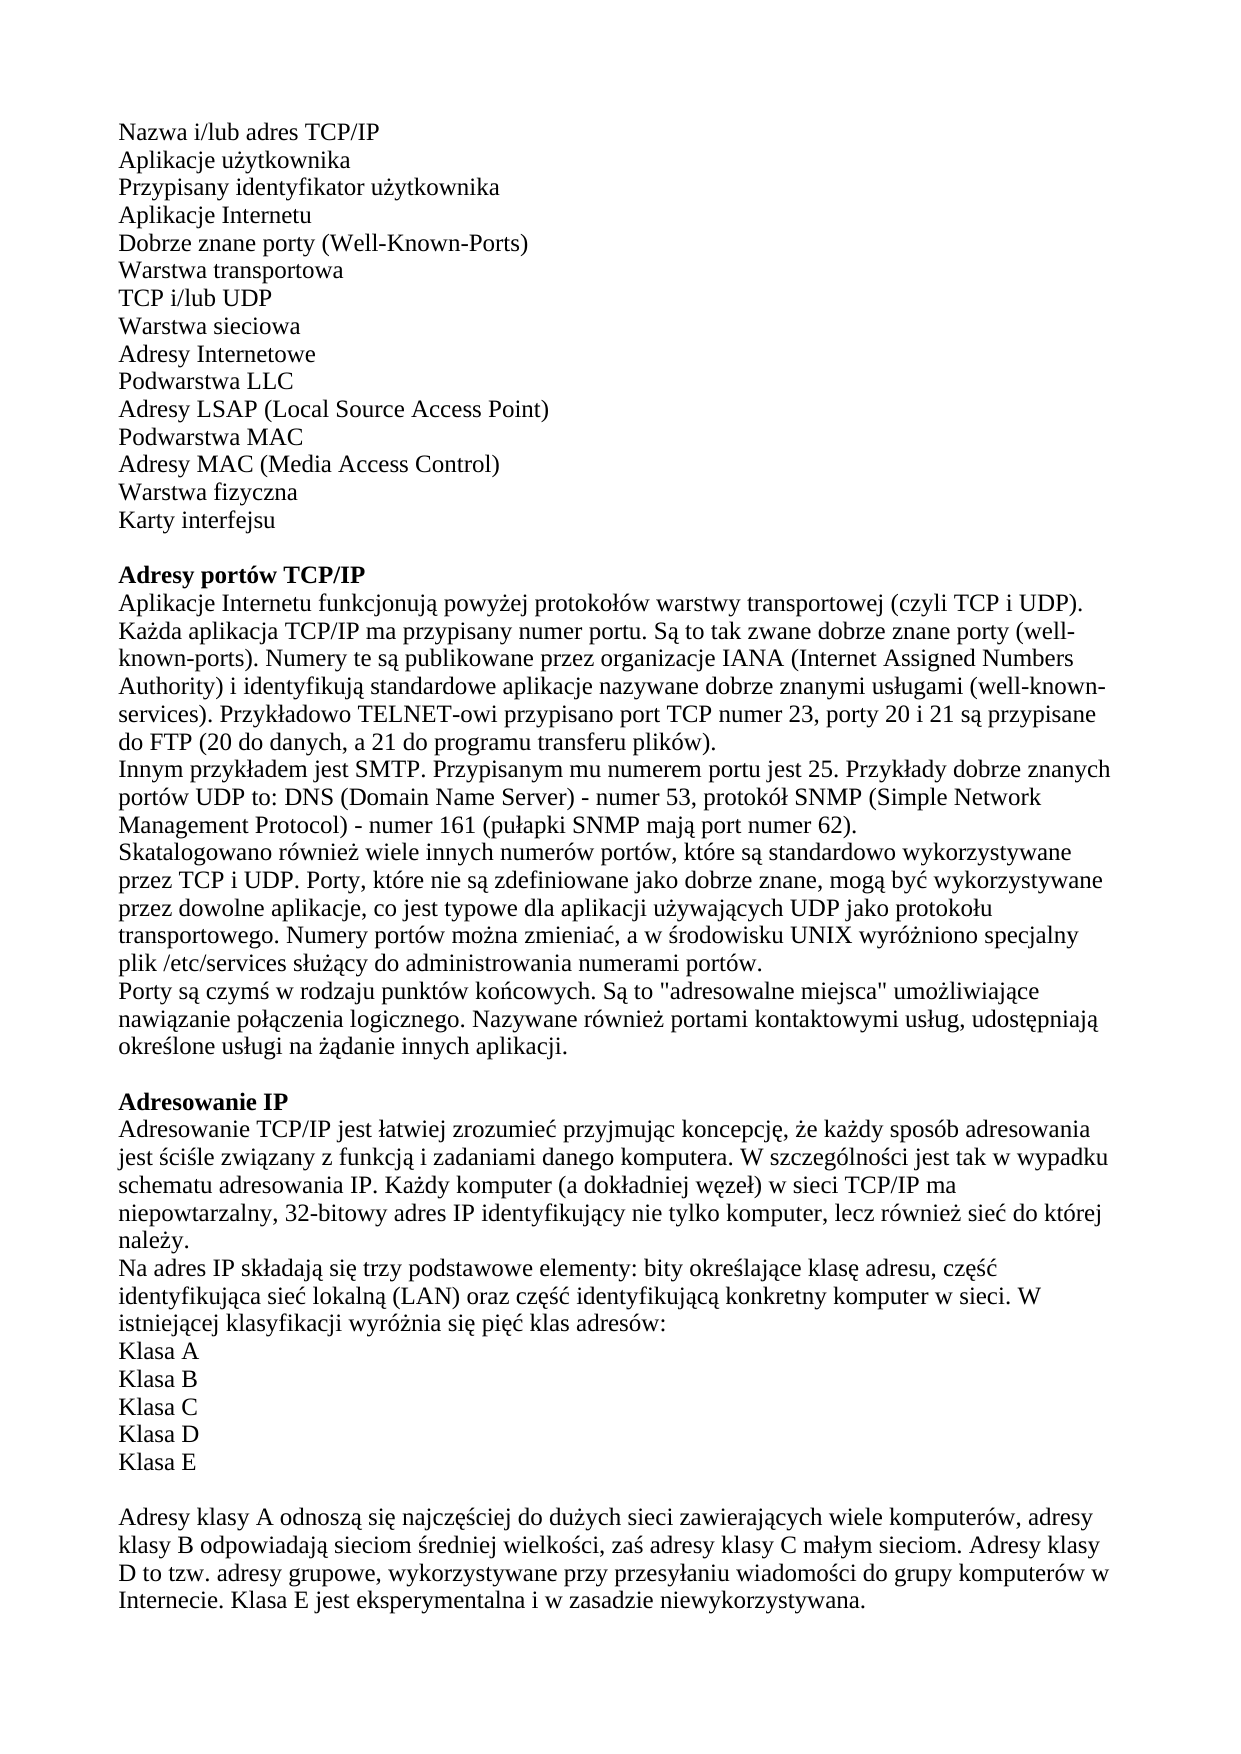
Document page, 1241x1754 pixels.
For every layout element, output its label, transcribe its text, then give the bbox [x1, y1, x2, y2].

text Nazwa i/lub adres TCP/IP Aplikacje użytkownika Przypisany identyfikator użytkownika Aplikacje Internetu Dobrze znane porty (Well-Known-Ports) Warstwa transportowa TCP i/lub UDP Warstwa sieciowa Adresy Internetowe Podwarstwa LLC Adresy LSAP (Local Source Access Point) Podwarstwa MAC Adresy MAC (Media Access Control) Warstwa fizyczna Karty interfejsu Adresy portów TCP/IP Aplikacje Internetu funkcjonują powyżej protokołów warstwy transportowej (czyli TCP i UDP). Każda aplikacja TCP/IP ma przypisany numer portu. Są to tak zwane dobrze znane porty (well-known-ports). Numery te są publikowane przez organizacje IANA (Internet Assigned Numbers Authority) i identyfikują standardowe aplikacje nazywane dobrze znanymi usługami (well-known-services). Przykładowo TELNET-owi przypisano port TCP numer 23, porty 20 i 21 są przypisane do FTP (20 do danych, a 21 do programu transferu plików). Innym przykładem jest SMTP. Przypisanym mu numerem portu jest 25. Przykłady dobrze znanych portów UDP to: DNS (Domain Name Server) - numer 53, protokół SNMP (Simple Network Management Protocol) - numer 161 (pułapki SNMP mają port numer 62). Skatalogowano również wiele innych numerów portów, które są standardowo wykorzystywane przez TCP i UDP. Porty, które nie są zdefiniowane jako dobrze znane, mogą być wykorzystywane przez dowolne aplikacje, co jest typowe dla aplikacji używających UDP jako protokołu transportowego. Numery portów można zmieniać, a w środowisku UNIX wyróżniono specjalny plik /etc/services służący do administrowania numerami portów. Porty są czymś w rodzaju punktów końcowych. Są to "adresowalne miejsca" umożliwiające nawiązanie połączenia logicznego. Nazywane również portami kontaktowymi usług, udostępniają określone usługi na żądanie innych aplikacji. Adresowanie IP Adresowanie TCP/IP jest łatwiej zrozumieć przyjmując koncepcję, że każdy sposób adresowania jest ściśle związany z funkcją i zadaniami danego komputera. W szczególności jest tak w wypadku schematu adresowania IP. Każdy komputer (a dokładniej węzeł) w sieci TCP/IP ma niepowtarzalny, 32-bitowy adres IP identyfikujący nie tylko komputer, lecz również sieć do której należy. Na adres IP składają się trzy podstawowe elementy: bity określające klasę adresu, część identyfikująca sieć lokalną (LAN) oraz część identyfikującą konkretny komputer w sieci. W istniejącej klasyfikacji wyróżnia się pięć klas adresów: Klasa A Klasa B Klasa C Klasa D Klasa E Adresy klasy A odnoszą się najczęściej do dużych sieci zawierających wiele komputerów, adresy klasy B odpowiadają sieciom średniej wielkości, zaś adresy klasy C małym sieciom. Adresy klasy D to tzw. adresy grupowe, wykorzystywane przy przesyłaniu wiadomości do grupy komputerów w Internecie. Klasa E jest eksperymentalna i w zasadzie niewykorzystywana. [118, 118, 1122, 1614]
